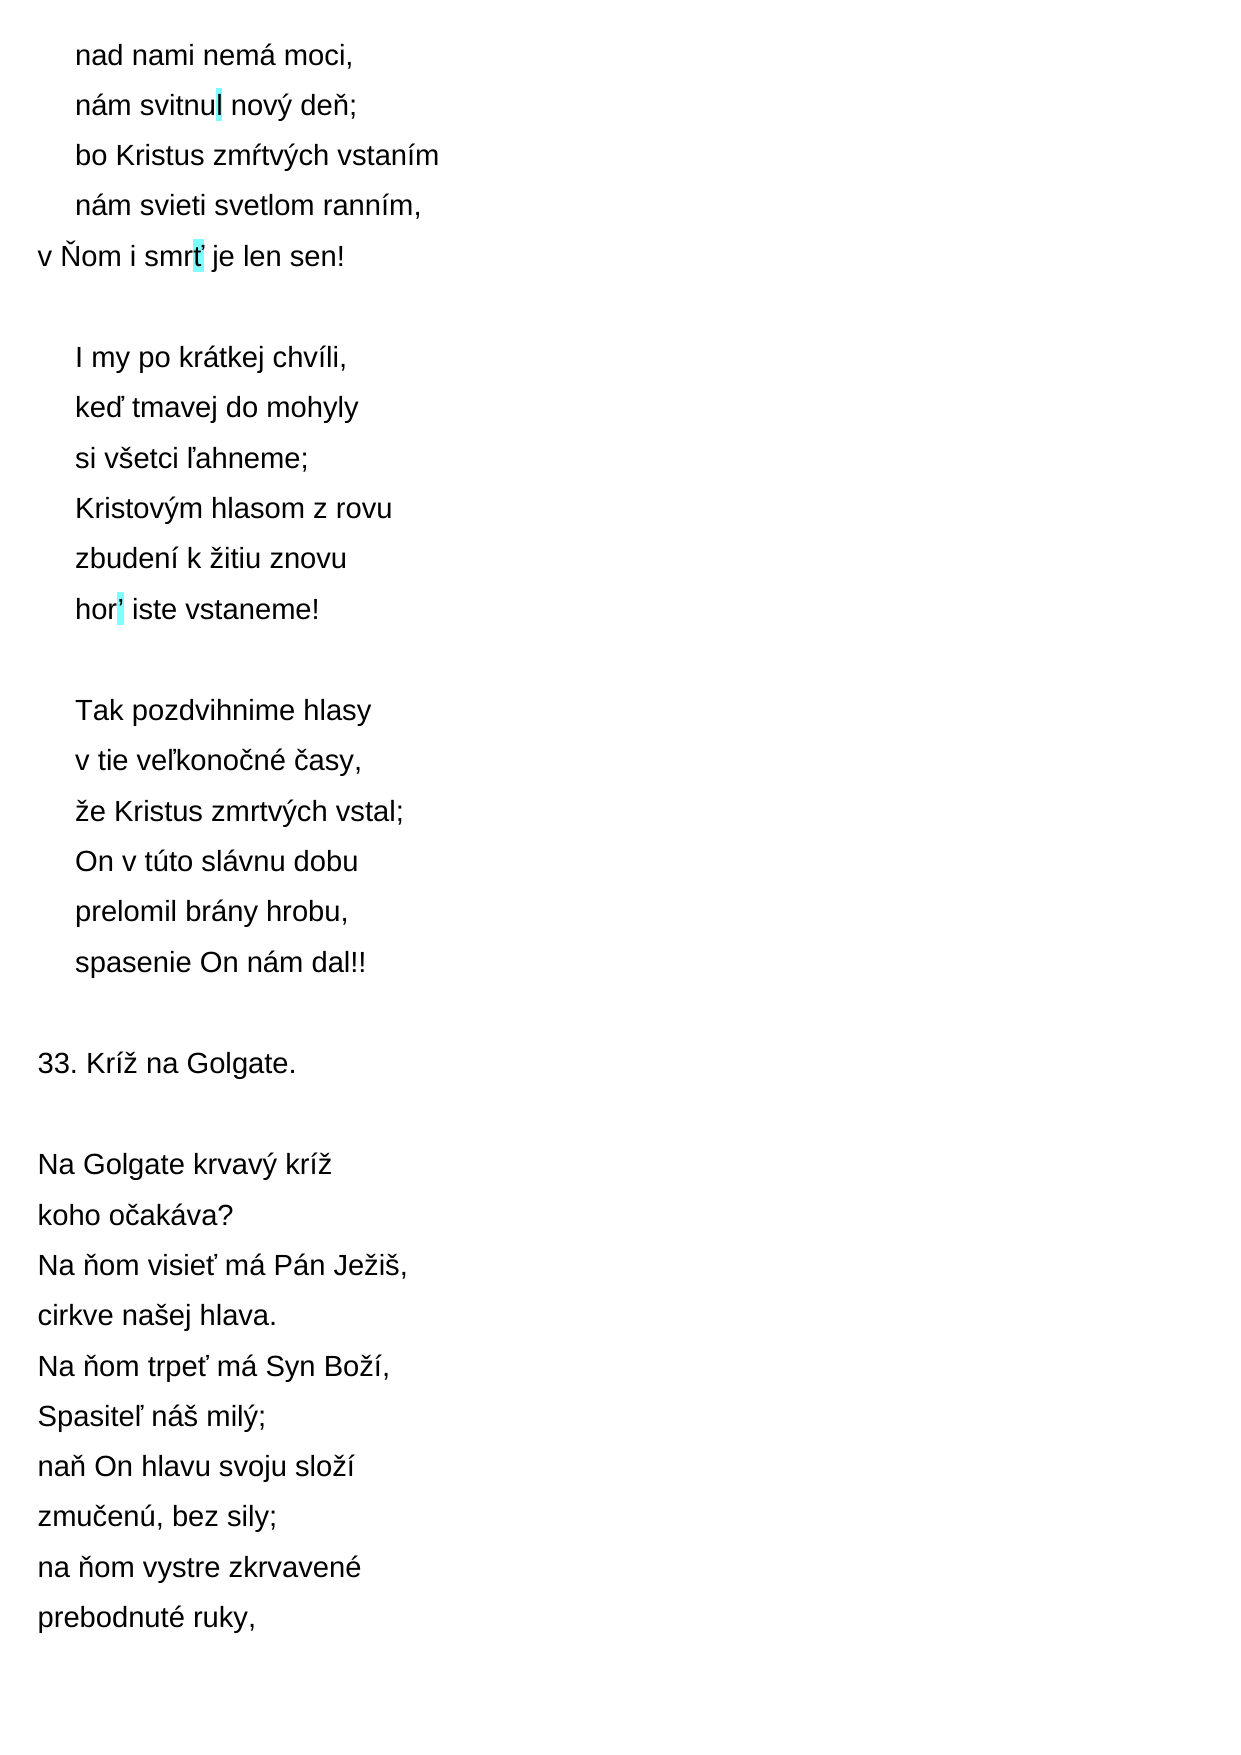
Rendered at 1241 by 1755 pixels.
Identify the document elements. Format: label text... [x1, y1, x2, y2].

text na ňom vystre zkrvavené [37, 1550, 1130, 1583]
text Na ňom visieť má Pán Ježiš, [37, 1248, 1130, 1281]
text prebodnuté ruky, [37, 1600, 1130, 1634]
text keď tmavej do mohyly [37, 390, 1130, 424]
text prelomil brány hrobu, [37, 894, 1130, 928]
text Spasiteľ náš milý; [37, 1399, 1130, 1432]
text zbudení k žitiu znovu [37, 541, 1130, 575]
text nad nami nemá moci, [37, 37, 1130, 71]
text nám svieti svetlom ranním, [37, 188, 1130, 222]
text Kristovým hlasom z rovu [37, 491, 1130, 524]
text spasenie On nám dal!! [37, 944, 1130, 978]
text nám svitnul nový deň; [37, 88, 1130, 121]
text v tie veľkonočné časy, [37, 743, 1130, 777]
text 33. Kríž na Golgate. [37, 1046, 1130, 1079]
text Tak pozdvihnime hlasy [37, 693, 1130, 727]
text I my po krátkej chvíli, [37, 340, 1130, 374]
text cirkve našej hlava. [37, 1298, 1130, 1332]
text zmučenú, bez sily; [37, 1499, 1130, 1533]
text v Ňom i smrť je len sen! [37, 239, 1130, 272]
text bo Kristus zmŕtvých vstaním [37, 138, 1130, 172]
text Na ňom trpeť má Syn Boží, [37, 1348, 1130, 1382]
text hor’ iste vstaneme! [37, 592, 1130, 625]
text koho očakáva? [37, 1198, 1130, 1231]
text naň On hlavu svoju složí [37, 1449, 1130, 1483]
text že Kristus zmrtvých vstal; [37, 794, 1130, 827]
text On v túto slávnu dobu [37, 844, 1130, 877]
text si všetci ľahneme; [37, 441, 1130, 474]
text Na Golgate krvavý kríž [37, 1147, 1130, 1181]
